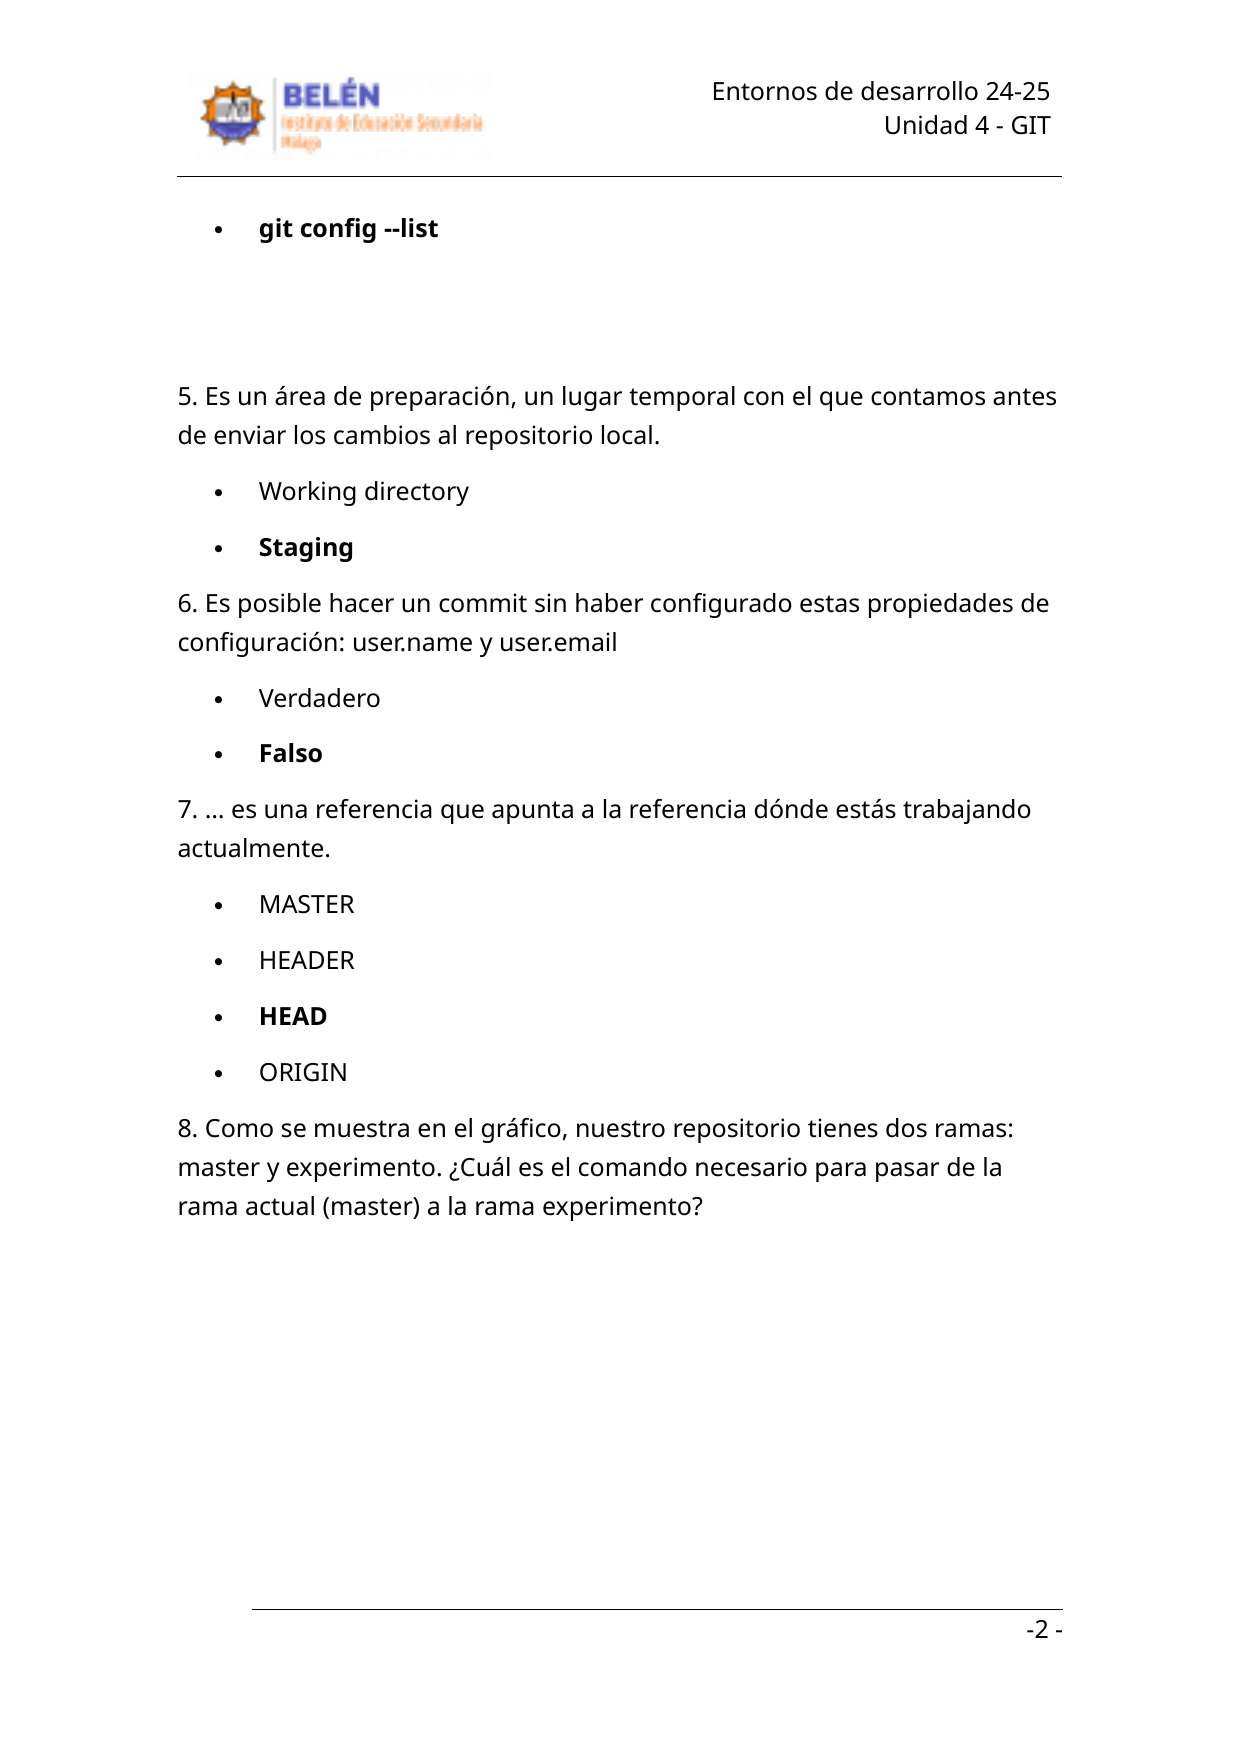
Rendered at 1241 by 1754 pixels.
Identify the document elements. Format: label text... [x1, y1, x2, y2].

text 5. Es un área de preparación, un lugar temporal con el que contamos antes de enviar los cambios al repositorio local. [177, 378, 1063, 452]
list git config --list [215, 211, 1063, 245]
list MASTER [215, 887, 1063, 921]
text 8. Como se muestra en el gráfico, nuestro repositorio tienes dos ramas: master y experimento. ¿Cuál es el comando necesario para pasar de la rama actual (master) a la rama experimento? [177, 1110, 1063, 1223]
list Verdadero [215, 680, 1063, 714]
list HEAD [215, 998, 1063, 1033]
text 6. Es posible hacer un commit sin haber configurado estas propiedades de configuración: user.name y user.email [177, 585, 1063, 658]
text 7. … es una referencia que apunta a la referencia dónde estás trabajando actualmente. [177, 792, 1063, 865]
picture [188, 73, 491, 160]
list Working directory [215, 473, 1063, 508]
list Staging [215, 529, 1063, 563]
list HEADER [215, 943, 1063, 977]
list Falso [215, 736, 1063, 770]
list ORIGIN [215, 1054, 1063, 1088]
